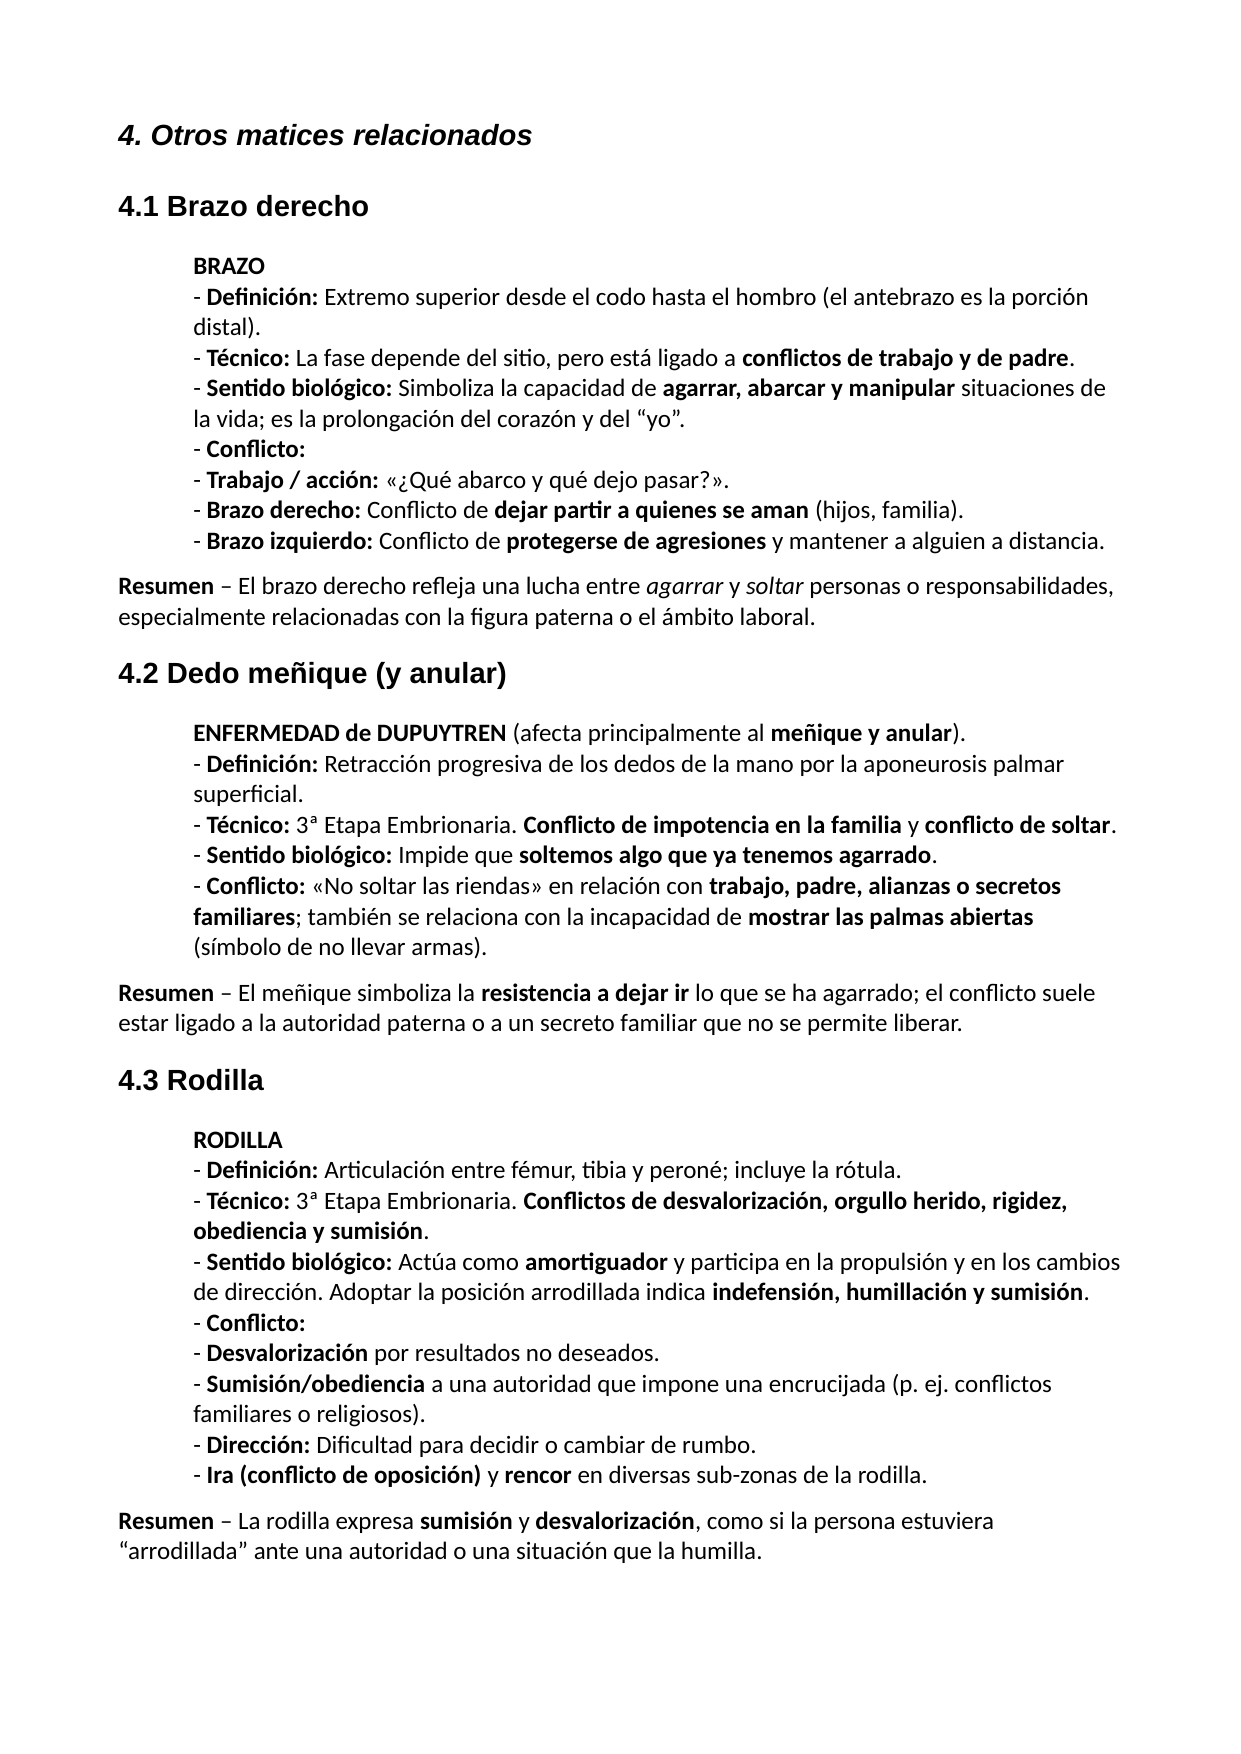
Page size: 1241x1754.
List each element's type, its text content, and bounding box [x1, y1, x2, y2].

text Resumen – La rodilla expresa sumisión y desvalorización, como si la persona estuviera “arrodillada” ante una autoridad o una situación que la humilla. [118, 1505, 1122, 1566]
text ENFERMEDAD de DUPUYTREN (afecta principalmente al meñique y anular). - Definición: Retracción progresiva de los dedos de la mano por la aponeurosis palmar superficial. - Técnico: 3ª Etapa Embrionaria. Conflicto de impotencia en la familia y conflicto de soltar. - Sentido biológico: Impide que soltemos algo que ya tenemos agarrado. - Conflicto: «No soltar las riendas» en relación con trabajo, padre, alianzas o secretos familiares; también se relaciona con la incapacidad de mostrar las palmas abiertas (símbolo de no llevar armas). [193, 717, 1122, 962]
text RODILLA - Definición: Articulación entre fémur, tibia y peroné; incluye la rótula. - Técnico: 3ª Etapa Embrionaria. Conflictos de desvalorización, orgullo herido, rigidez, obediencia y sumisión. - Sentido biológico: Actúa como amortiguador y participa en la propulsión y en los cambios de dirección. Adoptar la posición arrodillada indica indefensión, humillación y sumisión. - Conflicto: - Desvalorización por resultados no deseados. - Sumisión/obediencia a una autoridad que impone una encrucijada (p. ej. conflictos familiares o religiosos). - Dirección: Dificultad para decidir o cambiar de rumbo. - Ira (conflicto de oposición) y rencor en diversas sub‑zonas de la rodilla. [193, 1124, 1122, 1490]
subtitle 4.1 Brazo derecho [118, 189, 1122, 223]
subtitle 4. Otros matices relacionados [118, 118, 1122, 152]
subtitle 4.2 Dedo meñique (y anular) [118, 656, 1122, 690]
text BRAZO - Definición: Extremo superior desde el codo hasta el hombro (el antebrazo es la porción distal). - Técnico: La fase depende del sitio, pero está ligado a conflictos de trabajo y de padre. - Sentido biológico: Simboliza la capacidad de agarrar, abarcar y manipular situaciones de la vida; es la prolongación del corazón y del “yo”. - Conflicto: - Trabajo / acción: «¿Qué abarco y qué dejo pasar?». - Brazo derecho: Conflicto de dejar partir a quienes se aman (hijos, familia). - Brazo izquierdo: Conflicto de protegerse de agresiones y mantener a alguien a distancia. [193, 250, 1122, 555]
text Resumen – El meñique simboliza la resistencia a dejar ir lo que se ha agarrado; el conflicto suele estar ligado a la autoridad paterna o a un secreto familiar que no se permite liberar. [118, 977, 1122, 1038]
text Resumen – El brazo derecho refleja una lucha entre agarrar y soltar personas o responsabilidades, especialmente relacionadas con la figura paterna o el ámbito laboral. [118, 570, 1122, 631]
subtitle 4.3 Rodilla [118, 1063, 1122, 1096]
